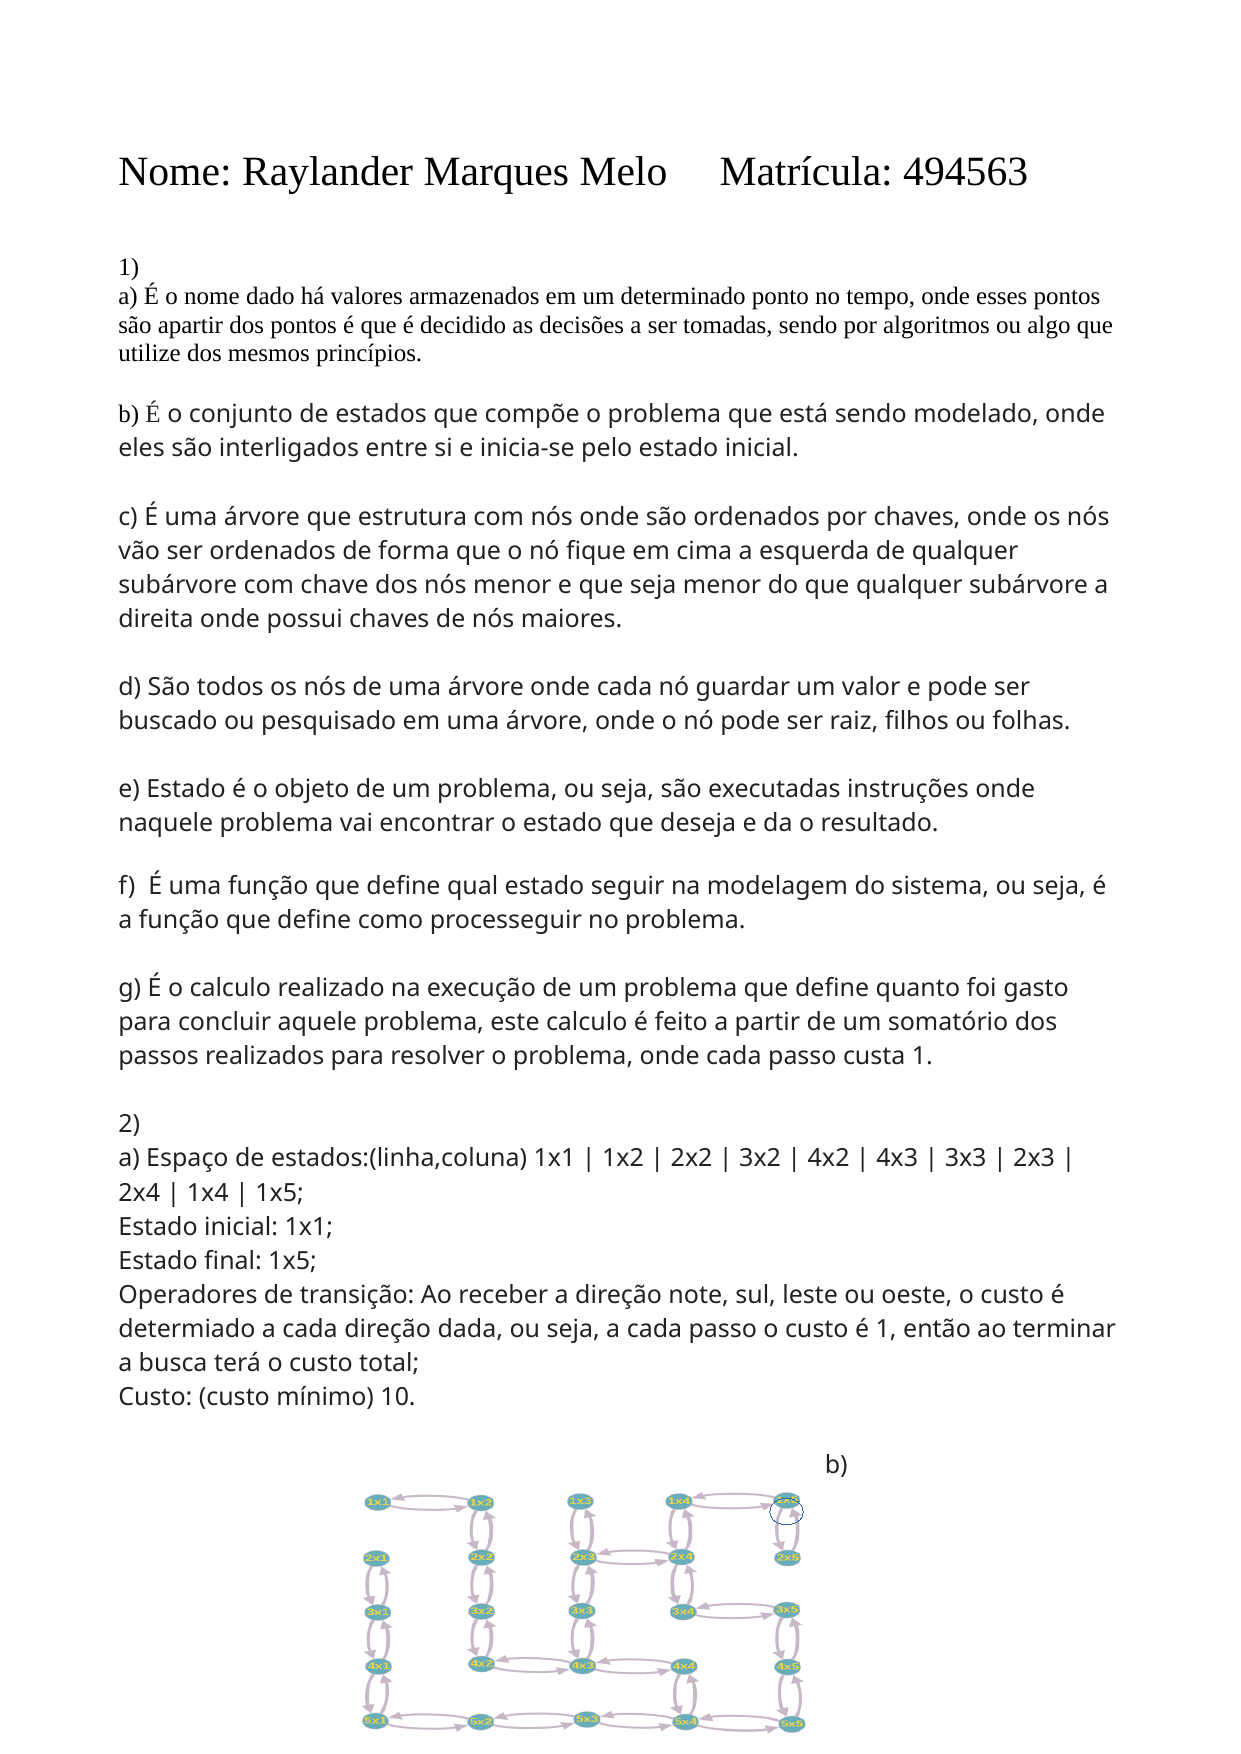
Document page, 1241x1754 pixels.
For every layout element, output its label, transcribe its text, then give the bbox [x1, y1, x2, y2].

text b) É o conjunto de estados que compõe o problema que está sendo modelado, onde eles são interligados entre si e inicia-se pelo estado inicial. [118, 396, 1122, 464]
picture [324, 1472, 629, 1754]
text f) É uma função que define qual estado seguir na modelagem do sistema, ou seja, é a função que define como processeguir no problema. [118, 868, 1122, 936]
text a) É o nome dado há valores armazenados em um determinado ponto no tempo, onde esses pontos são apartir dos pontos é que é decidido as decisões a ser tomadas, sendo por algoritmos ou algo que utilize dos mesmos princípios. [118, 281, 1122, 367]
text 1) [118, 252, 1122, 281]
text Custo: (custo mínimo) 10. [118, 1378, 1122, 1413]
text a) Espaço de estados:(linha,coluna) 1x1 | 1x2 | 2x2 | 3x2 | 4x2 | 4x3 | 3x3 | 2x3 | 2x4 | 1x4 | 1x5; [118, 1140, 1122, 1208]
text b) [118, 1447, 1122, 1481]
text Estado inicial: 1x1; [118, 1208, 1122, 1242]
text d) São todos os nós de uma árvore onde cada nó guardar um valor e pode ser buscado ou pesquisado em uma árvore, onde o nó pode ser raiz, filhos ou folhas. [118, 668, 1122, 737]
text e) Estado é o objeto de um problema, ou seja, são executadas instruções onde naquele problema vai encontrar o estado que deseja e da o resultado. [118, 771, 1122, 839]
text c) É uma árvore que estrutura com nós onde são ordenados por chaves, onde os nós vão ser ordenados de forma que o nó fique em cima a esquerda de qualquer subárvore com chave dos nós menor e que seja menor do que qualquer subárvore a direita onde possui chaves de nós maiores. [118, 498, 1122, 634]
text g) É o calculo realizado na execução de um problema que define quanto foi gasto para concluir aquele problema, este calculo é feito a partir de um somatório dos passos realizados para resolver o problema, onde cada passo custa 1. [118, 970, 1122, 1072]
text 2) [118, 1106, 1122, 1140]
text Nome: Raylander Marques Melo Matrícula: 494563 [118, 147, 1122, 195]
text Estado final: 1x5; [118, 1242, 1122, 1276]
text Operadores de transição: Ao receber a direção note, sul, leste ou oeste, o custo é determiado a cada direção dada, ou seja, a cada passo o custo é 1, então ao terminar a busca terá o custo total; [118, 1276, 1122, 1378]
